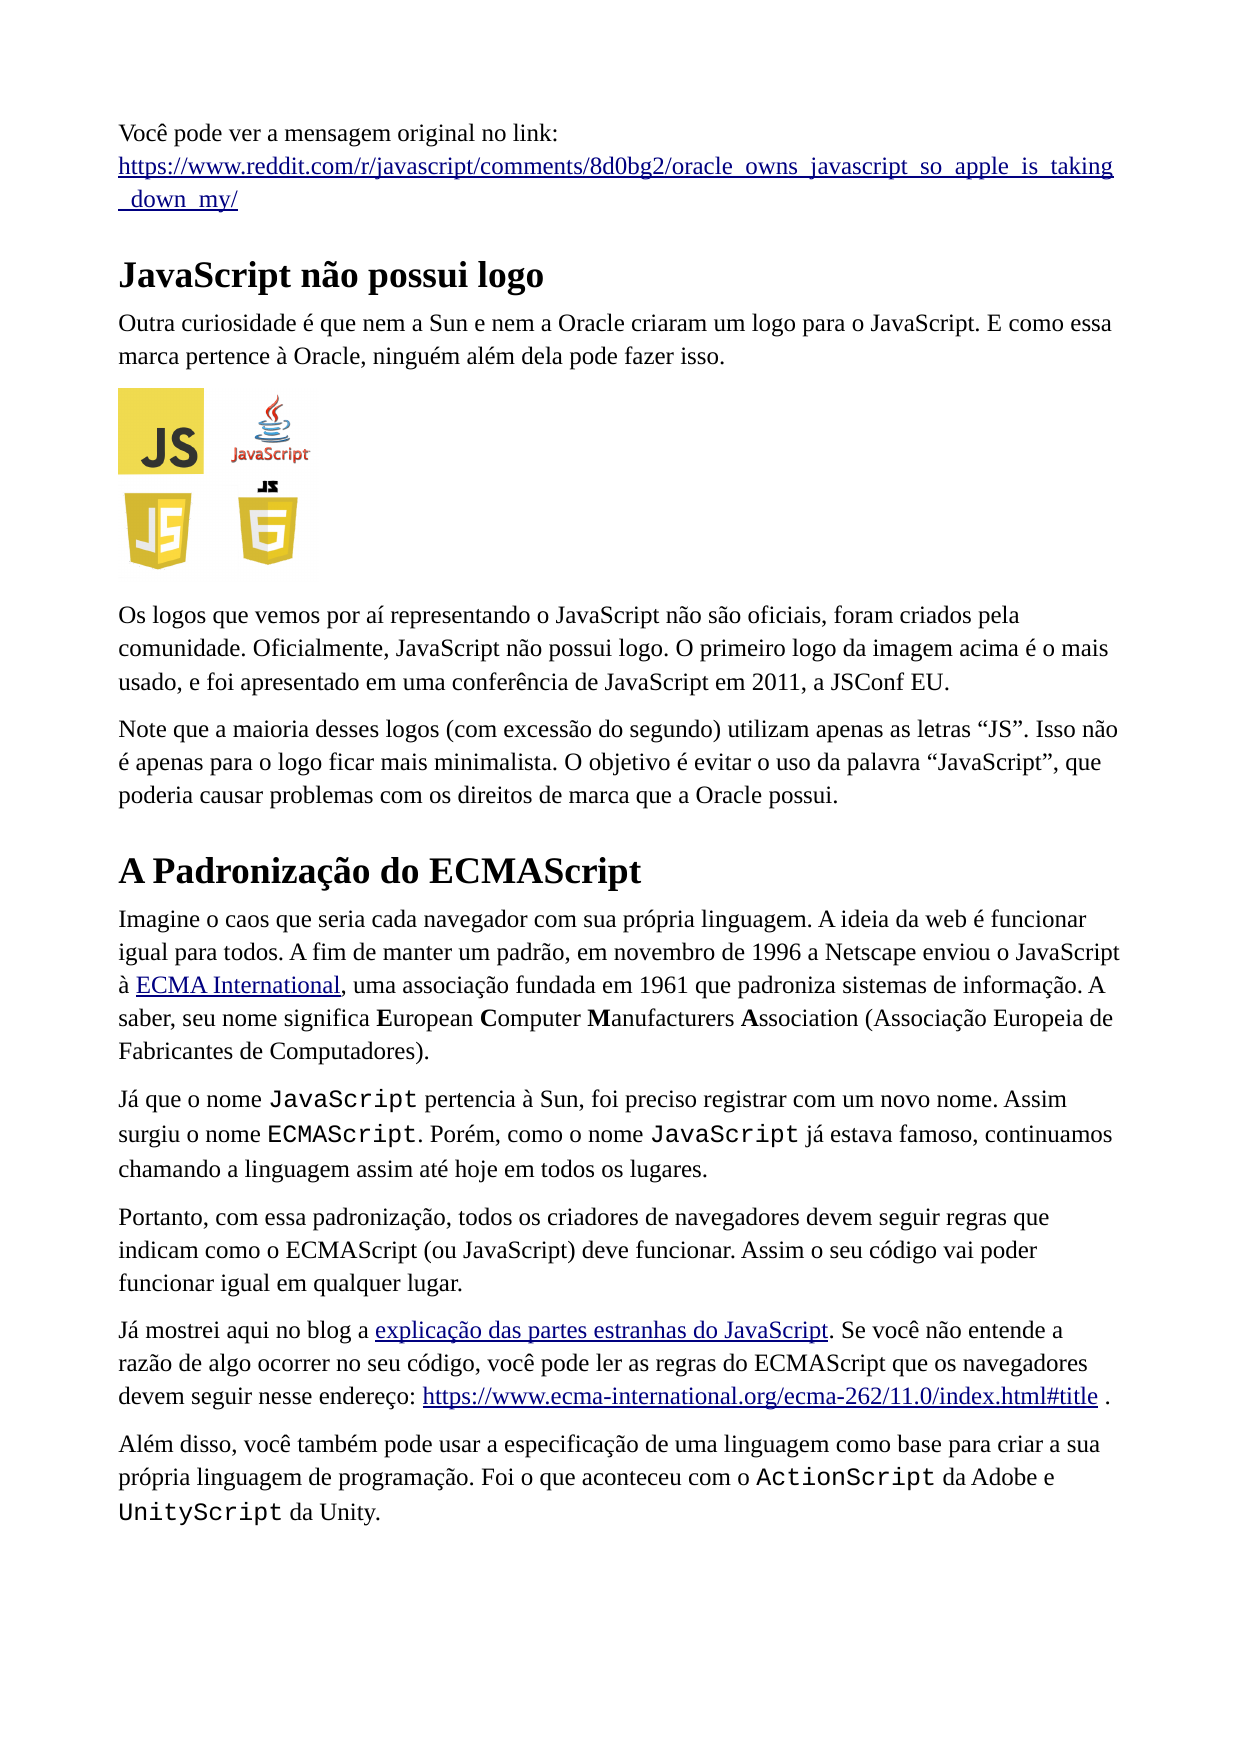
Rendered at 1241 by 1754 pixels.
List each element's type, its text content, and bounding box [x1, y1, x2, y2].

text Portanto, com essa padronização, todos os criadores de navegadores devem seguir regras que indicam como o ECMAScript (ou JavaScript) deve funcionar. Assim o seu código vai poder funcionar igual em qualquer lugar. [118, 1202, 1122, 1297]
text Já mostrei aqui no blog a explicação das partes estranhas do JavaScript. Se você não entende a razão de algo ocorrer no seu código, você pode ler as regras do ECMAScript que os navegadores devem seguir nesse endereço: https://www.ecma-international.org/ecma-262/11.0/index.html#title . [118, 1315, 1122, 1410]
text Os logos que vemos por aí representando o JavaScript não são oficiais, foram criados pela comunidade. Oficialmente, JavaScript não possui logo. O primeiro logo da imagem acima é o mais usado, e foi apresentado em uma conferência de JavaScript em 2011, a JSConf EU. [118, 601, 1122, 695]
text Note que a maioria desses logos (com excessão do segundo) utilizam apenas as letras “JS”. Isso não é apenas para o logo ficar mais minimalista. O objetivo é evitar o uso da palavra “JavaScript”, que poderia causar problemas com os direitos de marca que a Oracle possui. [118, 714, 1122, 809]
text Além disso, você também pode usar a especificação de uma linguagem como base para criar a sua própria linguagem de programação. Foi o que aconteceu com o ActionScript da Adobe e UnityScript da Unity. [118, 1429, 1122, 1528]
subtitle JavaScript não possui logo [118, 253, 1122, 296]
text Já que o nome JavaScript pertencia à Sun, foi preciso registrar com um novo nome. Assim surgiu o nome ECMAScript. Porém, como o nome JavaScript já estava famoso, continuamos chamando a linguagem assim até hoje em todos os lugares. [118, 1084, 1122, 1183]
text Outra curiosidade é que nem a Sun e nem a Oracle criaram um logo para o JavaScript. E como essa marca pertence à Oracle, ninguém além dela pode fazer isso. [118, 308, 1122, 370]
text Você pode ver a mensagem original no link: https://www.reddit.com/r/javascript/comments/8d0bg2/oracle_owns_javascript_so_apple_is_taking_down_my/ [118, 118, 1122, 213]
text Imagine o caos que seria cada navegador com sua própria linguagem. A ideia da web é funcionar igual para todos. A fim de manter um padrão, em novembro de 1996 a Netscape enviou o JavaScript à ECMA International, uma associação fundada em 1961 que padroniza sistemas de informação. A saber, seu nome significa European Computer Manufacturers Association (Associação Europeia de Fabricantes de Computadores). [118, 904, 1122, 1065]
picture [118, 388, 320, 582]
subtitle A Padronização do ECMAScript [118, 849, 1122, 892]
